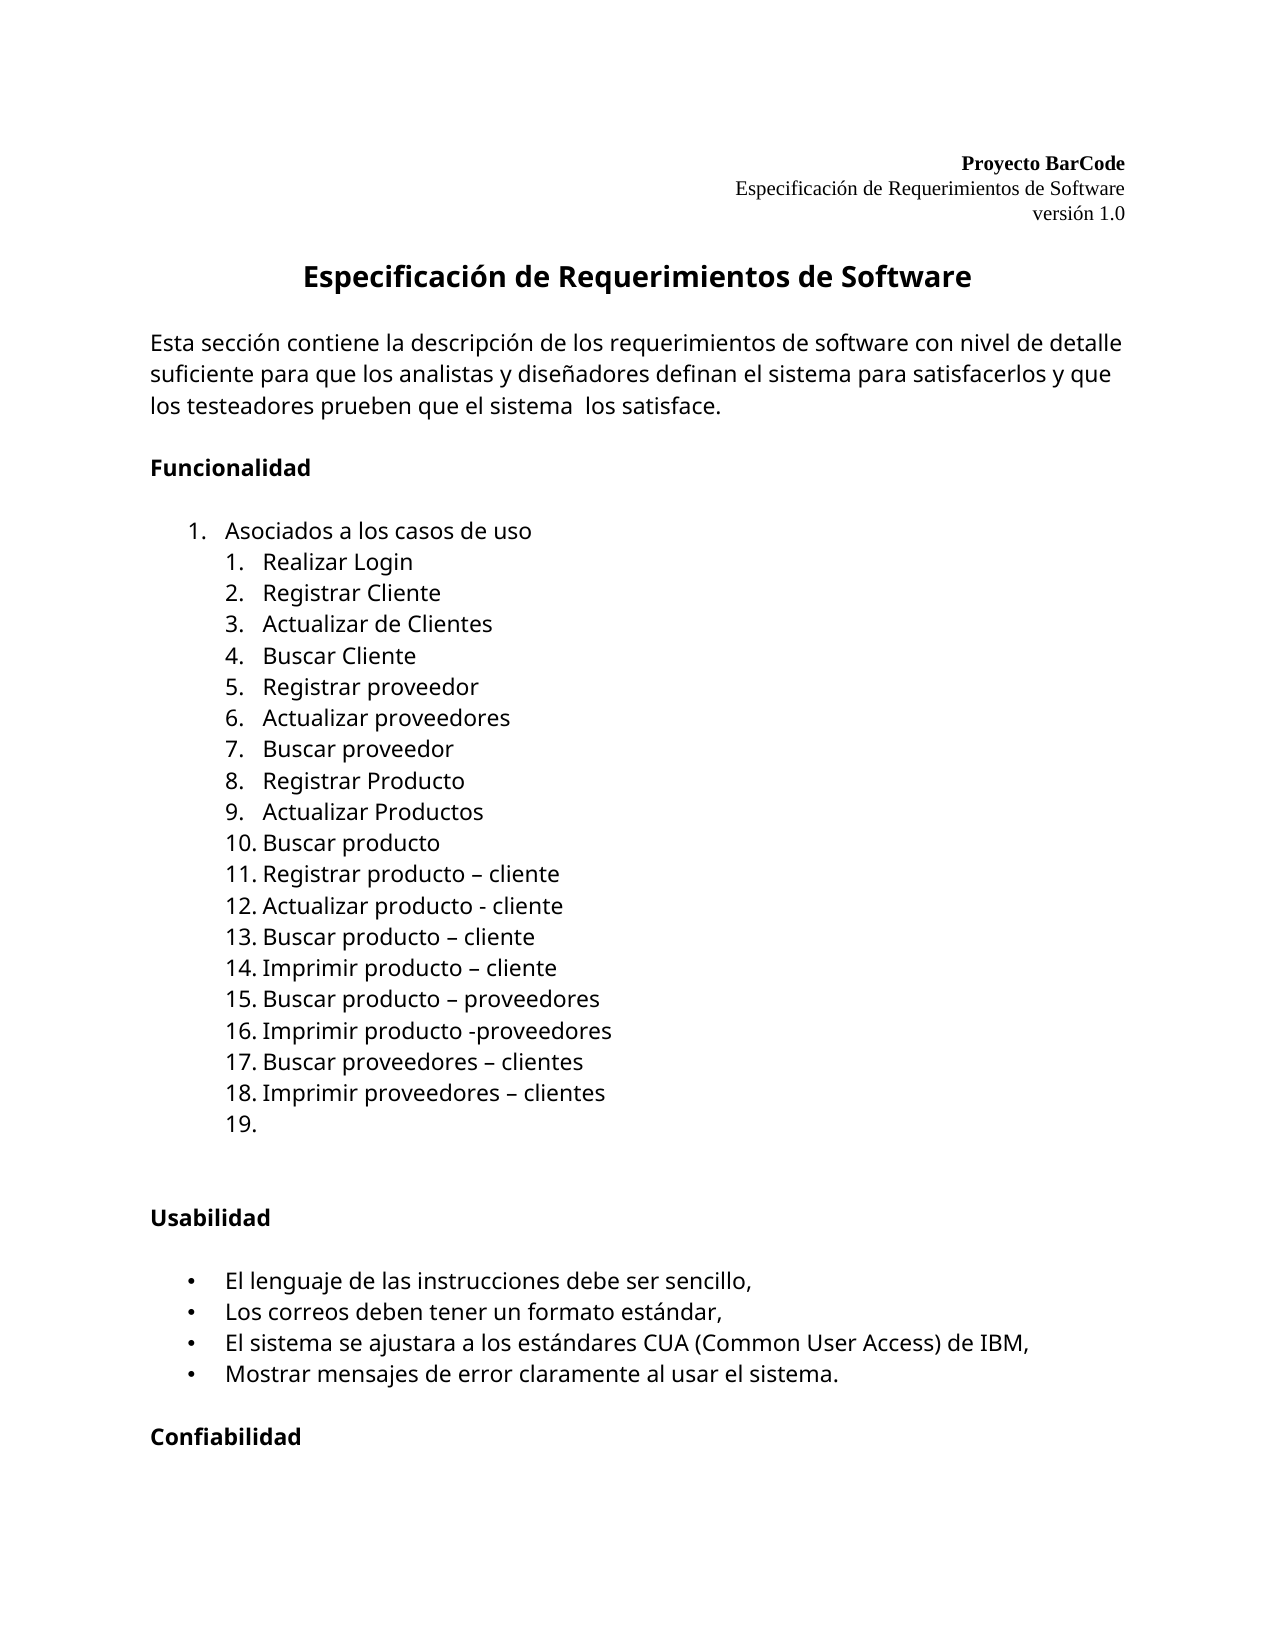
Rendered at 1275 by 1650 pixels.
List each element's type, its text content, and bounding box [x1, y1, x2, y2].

list Buscar Cliente [225, 640, 1125, 671]
text Confiabilidad [150, 1421, 1125, 1452]
list El lenguaje de las instrucciones debe ser sencillo, [187, 1265, 1125, 1296]
text Especificación de Requerimientos de Software [150, 256, 1125, 296]
text Funcionalidad [150, 452, 1125, 483]
list Registrar Producto [225, 765, 1125, 796]
list Buscar producto – proveedores [225, 983, 1125, 1015]
list Buscar producto – cliente [225, 921, 1125, 952]
list Imprimir producto -proveedores [225, 1015, 1125, 1046]
text Esta sección contiene la descripción de los requerimientos de software con nivel de detalle suficiente para que los analistas y diseñadores definan el sistema para satisfacerlos y que los testeadores prueben que el sistema los satisface. [150, 327, 1125, 421]
list Asociados a los casos de uso [187, 515, 1125, 546]
list Registrar proveedor [225, 671, 1125, 702]
list Realizar Login [225, 546, 1125, 577]
list Buscar producto [225, 827, 1125, 858]
list Actualizar Productos [225, 796, 1125, 827]
list Actualizar producto - cliente [225, 890, 1125, 921]
list Actualizar proveedores [225, 702, 1125, 733]
list Registrar producto – cliente [225, 858, 1125, 890]
list Mostrar mensajes de error claramente al usar el sistema. [187, 1358, 1125, 1390]
list El sistema se ajustara a los estándares CUA (Common User Access) de IBM, [187, 1327, 1125, 1358]
list Los correos deben tener un formato estándar, [187, 1296, 1125, 1327]
list Actualizar de Clientes [225, 608, 1125, 640]
list Imprimir proveedores – clientes [225, 1077, 1125, 1108]
list Imprimir producto – cliente [225, 952, 1125, 983]
list Registrar Cliente [225, 577, 1125, 608]
text Usabilidad [150, 1202, 1125, 1233]
list Buscar proveedor [225, 733, 1125, 765]
list Buscar proveedores – clientes [225, 1046, 1125, 1077]
